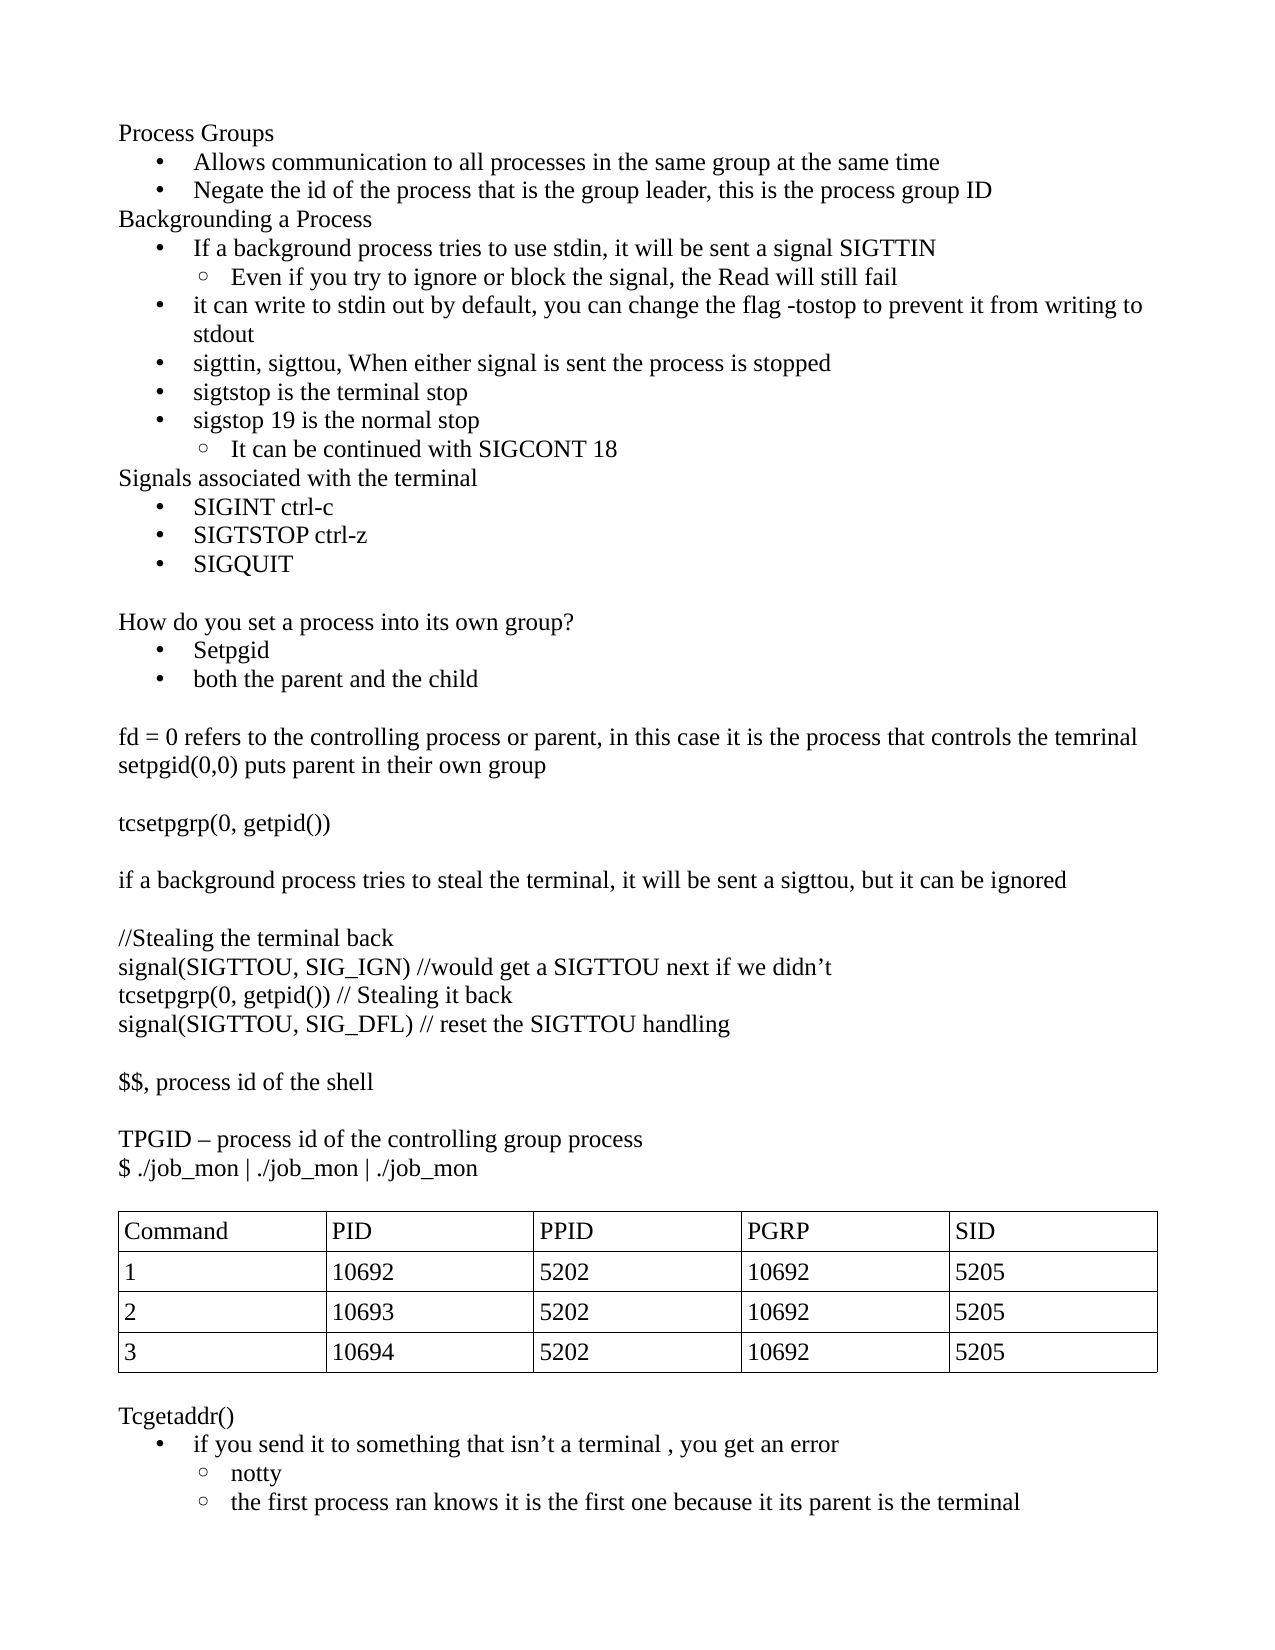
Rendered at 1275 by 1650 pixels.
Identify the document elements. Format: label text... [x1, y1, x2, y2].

list if you send it to something that isn’t a terminal , you get an error [156, 1429, 1157, 1458]
table_cell 10692 [327, 1252, 533, 1291]
table_cell 3 [119, 1333, 326, 1372]
list sigstop 19 is the normal stop [156, 406, 1157, 434]
list both the parent and the child [156, 664, 1157, 693]
table_cell 10692 [742, 1333, 949, 1372]
table_cell 10692 [742, 1252, 949, 1291]
list SIGQUIT [156, 549, 1157, 578]
text $$, process id of the shell [118, 1067, 1157, 1096]
text Process Groups [118, 118, 1157, 147]
text Tcgetaddr() [118, 1401, 1157, 1429]
text if a background process tries to steal the terminal, it will be sent a sigttou, but it can be ignored [118, 866, 1157, 894]
text signal(SIGTTOU, SIG_DFL) // reset the SIGTTOU handling [118, 1009, 1157, 1038]
list notty [193, 1458, 1157, 1487]
table_cell 5205 [950, 1333, 1157, 1372]
text fd = 0 refers to the controlling process or parent, in this case it is the process that controls the temrinal [118, 722, 1157, 751]
text Signals associated with the terminal [118, 463, 1157, 492]
list sigtstop is the terminal stop [156, 377, 1157, 406]
text tcsetpgrp(0, getpid()) [118, 808, 1157, 837]
text setpgid(0,0) puts parent in their own group [118, 751, 1157, 779]
table_cell 2 [119, 1292, 326, 1332]
list sigttin, sigttou, When either signal is sent the process is stopped [156, 348, 1157, 377]
list If a background process tries to use stdin, it will be sent a signal SIGTTIN [156, 233, 1157, 262]
table_header PPID [534, 1212, 741, 1251]
list Allows communication to all processes in the same group at the same time [156, 147, 1157, 176]
list Even if you try to ignore or block the signal, the Read will still fail [193, 262, 1157, 291]
table_cell 5202 [534, 1333, 741, 1372]
list the first process ran knows it is the first one because it its parent is the terminal [193, 1487, 1157, 1516]
table_header Command [119, 1212, 326, 1251]
text $ ./job_mon | ./job_mon | ./job_mon [118, 1153, 1157, 1182]
text //Stealing the terminal back [118, 923, 1157, 952]
list Setpgid [156, 636, 1157, 664]
table_header PID [327, 1212, 533, 1251]
table_cell 5202 [534, 1292, 741, 1332]
table_header SID [950, 1212, 1157, 1251]
table_cell 1 [119, 1252, 326, 1291]
list it can write to stdin out by default, you can change the flag -tostop to prevent it from writing to stdout [156, 291, 1157, 348]
table_cell 10694 [327, 1333, 533, 1372]
text tcsetpgrp(0, getpid()) // Stealing it back [118, 981, 1157, 1009]
text signal(SIGTTOU, SIG_IGN) //would get a SIGTTOU next if we didn’t [118, 952, 1157, 981]
table_cell 5202 [534, 1252, 741, 1291]
table_cell 5205 [950, 1292, 1157, 1332]
text TPGID – process id of the controlling group process [118, 1124, 1157, 1153]
table_header PGRP [742, 1212, 949, 1251]
text Backgrounding a Process [118, 204, 1157, 233]
text How do you set a process into its own group? [118, 607, 1157, 636]
list SIGINT ctrl-c [156, 492, 1157, 521]
table_cell 5205 [950, 1252, 1157, 1291]
list SIGTSTOP ctrl-z [156, 521, 1157, 549]
list It can be continued with SIGCONT 18 [193, 434, 1157, 463]
list Negate the id of the process that is the group leader, this is the process group ID [156, 176, 1157, 204]
table_cell 10692 [742, 1292, 949, 1332]
table_cell 10693 [327, 1292, 533, 1332]
